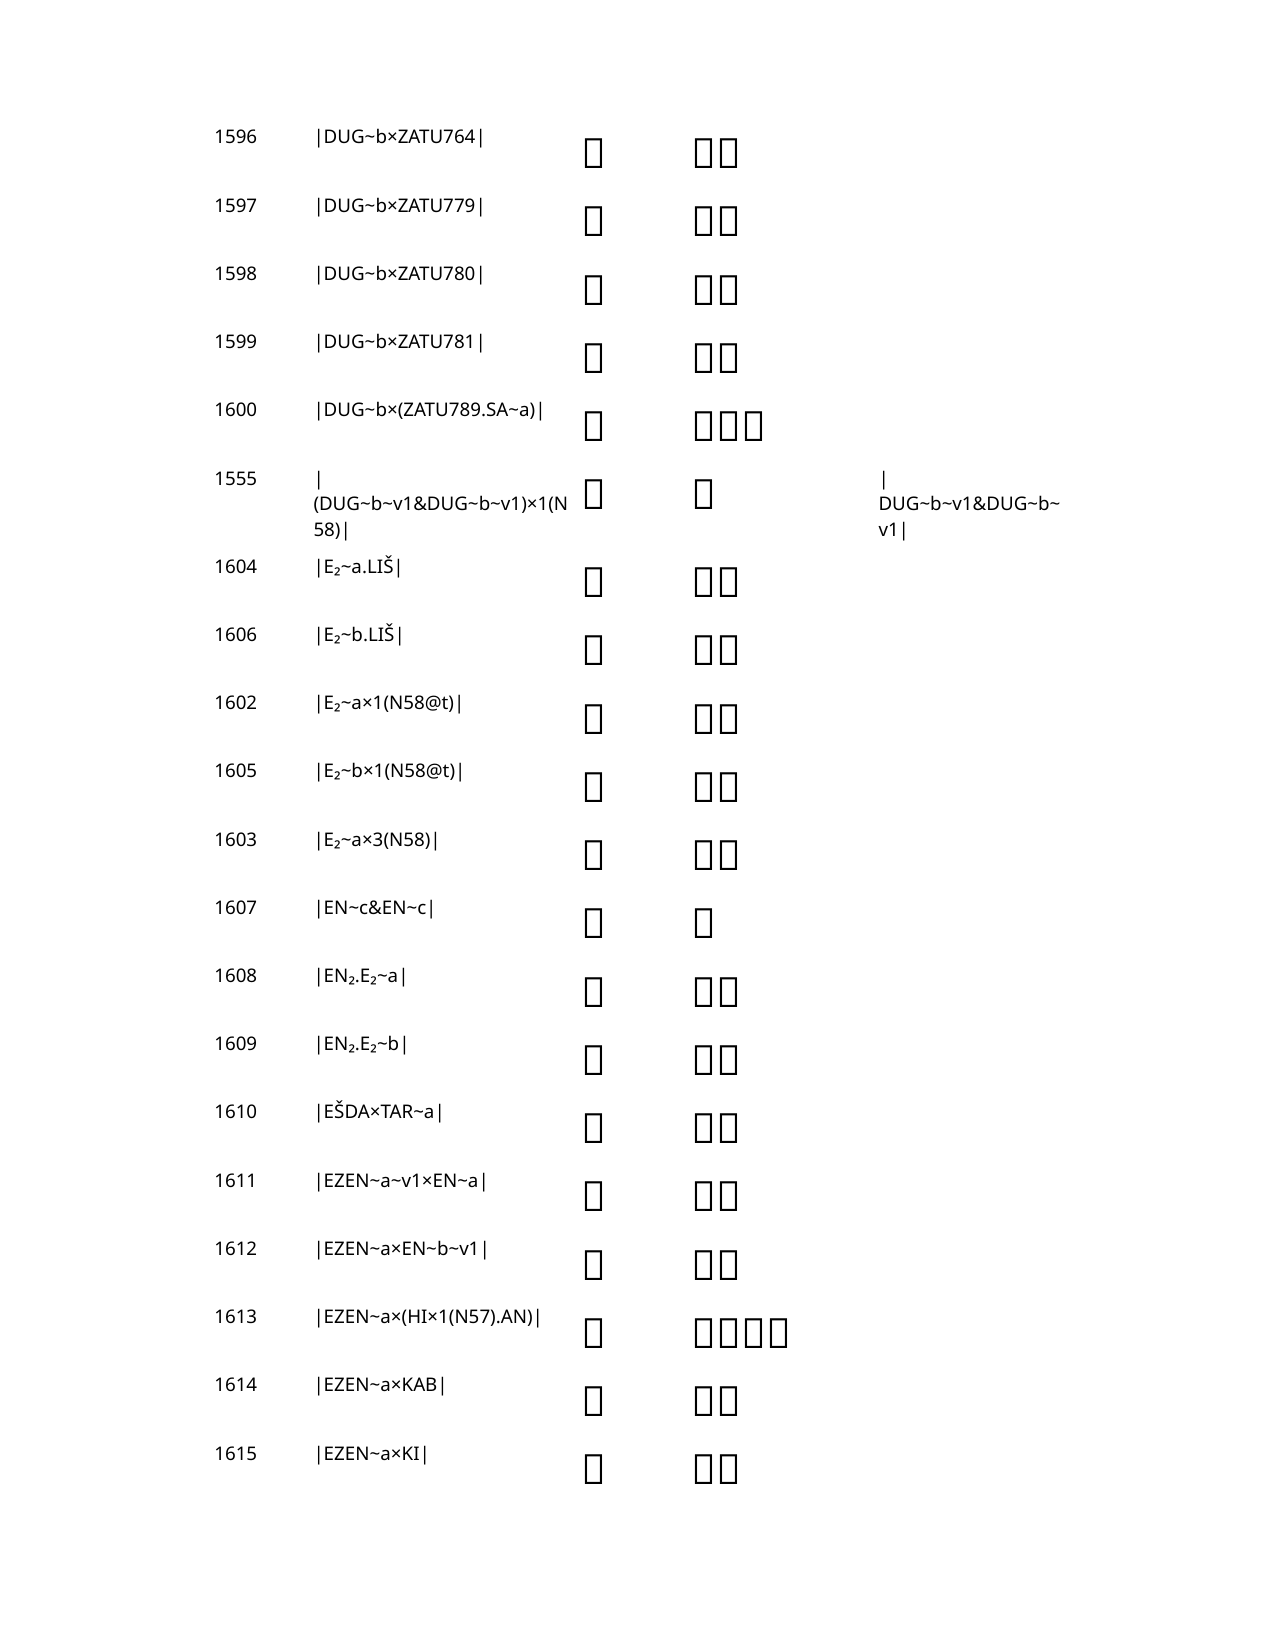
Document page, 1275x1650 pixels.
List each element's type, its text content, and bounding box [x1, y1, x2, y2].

table_cell 1596 [209, 118, 308, 186]
table_cell 𒳈 [576, 820, 686, 888]
table_cell [873, 1161, 1067, 1229]
table_cell |E₂~a×3(N58)| [308, 820, 576, 888]
table_cell 𒳔 [576, 1434, 686, 1502]
table_cell 𒟊𒩦 [686, 1093, 872, 1161]
table_cell 𒟌𒢟 [686, 1434, 872, 1502]
table_cell 𒗛 [686, 459, 872, 547]
table_cell 𒞛𒯕 [686, 186, 872, 254]
table_cell 𒳋 [576, 616, 686, 684]
table_cell [873, 391, 1067, 459]
table_cell 1613 [209, 1298, 308, 1366]
table_cell [873, 1093, 1067, 1161]
table_cell |EN₂.E₂~b| [308, 1025, 576, 1093]
table_cell 𒳎 [576, 1025, 686, 1093]
table_cell |E₂~b×1(N58@t)| [308, 752, 576, 820]
table_cell 𒞛𒯗 [686, 323, 872, 391]
table_cell 𒟌𒞶 [686, 1230, 872, 1298]
table_cell 1600 [209, 391, 308, 459]
table_cell 𒞫𒣼 [686, 616, 872, 684]
table_cell 1615 [209, 1434, 308, 1502]
table_cell 𒳓 [576, 1366, 686, 1434]
table_cell 𒞸 [686, 889, 872, 957]
table_cell 1555 [209, 459, 308, 547]
table_cell 𒳃 [576, 391, 686, 459]
table_cell [873, 547, 1067, 616]
table_cell |EN~c&EN~c| [308, 889, 576, 957]
table_cell 𒳒 [576, 1298, 686, 1366]
table_cell [873, 323, 1067, 391]
table_cell |DUG~b×ZATU781| [308, 323, 576, 391]
table_cell 1598 [209, 255, 308, 323]
table_cell 1604 [209, 547, 308, 616]
table_cell |E₂~b.LIŠ| [308, 616, 576, 684]
table_cell 1612 [209, 1230, 308, 1298]
table_cell 1614 [209, 1366, 308, 1434]
table_cell 𒟌𒡕𒗚𒜏 [686, 1298, 872, 1366]
table_cell 𒳉 [576, 547, 686, 616]
table_cell [873, 1298, 1067, 1366]
table_cell [873, 684, 1067, 752]
table_cell 𒞛𒯂 [686, 118, 872, 186]
table_cell 𒳂 [576, 323, 686, 391]
table_cell |EZEN~a×KAB| [308, 1366, 576, 1434]
table_cell 𒳇 [576, 684, 686, 752]
table_cell [873, 889, 1067, 957]
table_cell 𒞽𒞪 [686, 957, 872, 1025]
table_cell 𒞪𒘾 [686, 820, 872, 888]
table_cell 𒳏 [576, 1093, 686, 1161]
table_cell [873, 1230, 1067, 1298]
table_cell |E₂~a×1(N58@t)| [308, 684, 576, 752]
table_cell 1609 [209, 1025, 308, 1093]
table_cell 1597 [209, 186, 308, 254]
table_cell 1602 [209, 684, 308, 752]
table_cell 1605 [209, 752, 308, 820]
table_cell |EZEN~a×(HI×1(N57).AN)| [308, 1298, 576, 1366]
table_cell 𒳁 [576, 255, 686, 323]
table_cell 1608 [209, 957, 308, 1025]
table_cell |DUG~b×ZATU779| [308, 186, 576, 254]
table_cell 𒳌 [576, 889, 686, 957]
table_cell 𒟍𒞱 [686, 1161, 872, 1229]
table_cell 𒞪𒣼 [686, 547, 872, 616]
table_cell |EZEN~a×EN~b~v1| [308, 1230, 576, 1298]
table_cell [873, 616, 1067, 684]
table_cell 𒳐 [576, 1161, 686, 1229]
table_cell 𒲏 [576, 459, 686, 547]
table_cell [873, 255, 1067, 323]
table_cell 𒲿 [576, 118, 686, 186]
table_cell [873, 1434, 1067, 1502]
table_cell |DUG~b~v1&DUG~b~v1| [873, 459, 1067, 547]
table_cell 1611 [209, 1161, 308, 1229]
table_cell 𒳍 [576, 957, 686, 1025]
table_cell 𒟌𒢁 [686, 1366, 872, 1434]
table_cell 1610 [209, 1093, 308, 1161]
table_cell [873, 820, 1067, 888]
table_cell |EZEN~a×KI| [308, 1434, 576, 1502]
table_cell |(DUG~b~v1&DUG~b~v1)×1(N58)| [308, 459, 576, 547]
table_cell |EŠDA×TAR~a| [308, 1093, 576, 1161]
table_cell 𒳀 [576, 186, 686, 254]
table_cell |EZEN~a~v1×EN~a| [308, 1161, 576, 1229]
table_cell 1603 [209, 820, 308, 888]
table_cell 𒞛𒯖 [686, 255, 872, 323]
table_cell |DUG~b×ZATU780| [308, 255, 576, 323]
table_cell 𒞪𒗜 [686, 684, 872, 752]
table_cell 𒞛𒯟𒦪 [686, 391, 872, 459]
table_cell 1606 [209, 616, 308, 684]
table_cell |E₂~a.LIŠ| [308, 547, 576, 616]
table_cell [873, 1366, 1067, 1434]
table_cell [873, 752, 1067, 820]
table_cell 𒞽𒞫 [686, 1025, 872, 1093]
table_cell 1607 [209, 889, 308, 957]
table_cell [873, 118, 1067, 186]
table_cell 1599 [209, 323, 308, 391]
table_cell 𒳑 [576, 1230, 686, 1298]
table_cell [873, 1025, 1067, 1093]
table_cell |EN₂.E₂~a| [308, 957, 576, 1025]
table_cell |DUG~b×(ZATU789.SA~a)| [308, 391, 576, 459]
table_cell [873, 957, 1067, 1025]
table_cell 𒞫𒗜 [686, 752, 872, 820]
table_cell |DUG~b×ZATU764| [308, 118, 576, 186]
table_cell [873, 186, 1067, 254]
table_cell 𒳊 [576, 752, 686, 820]
